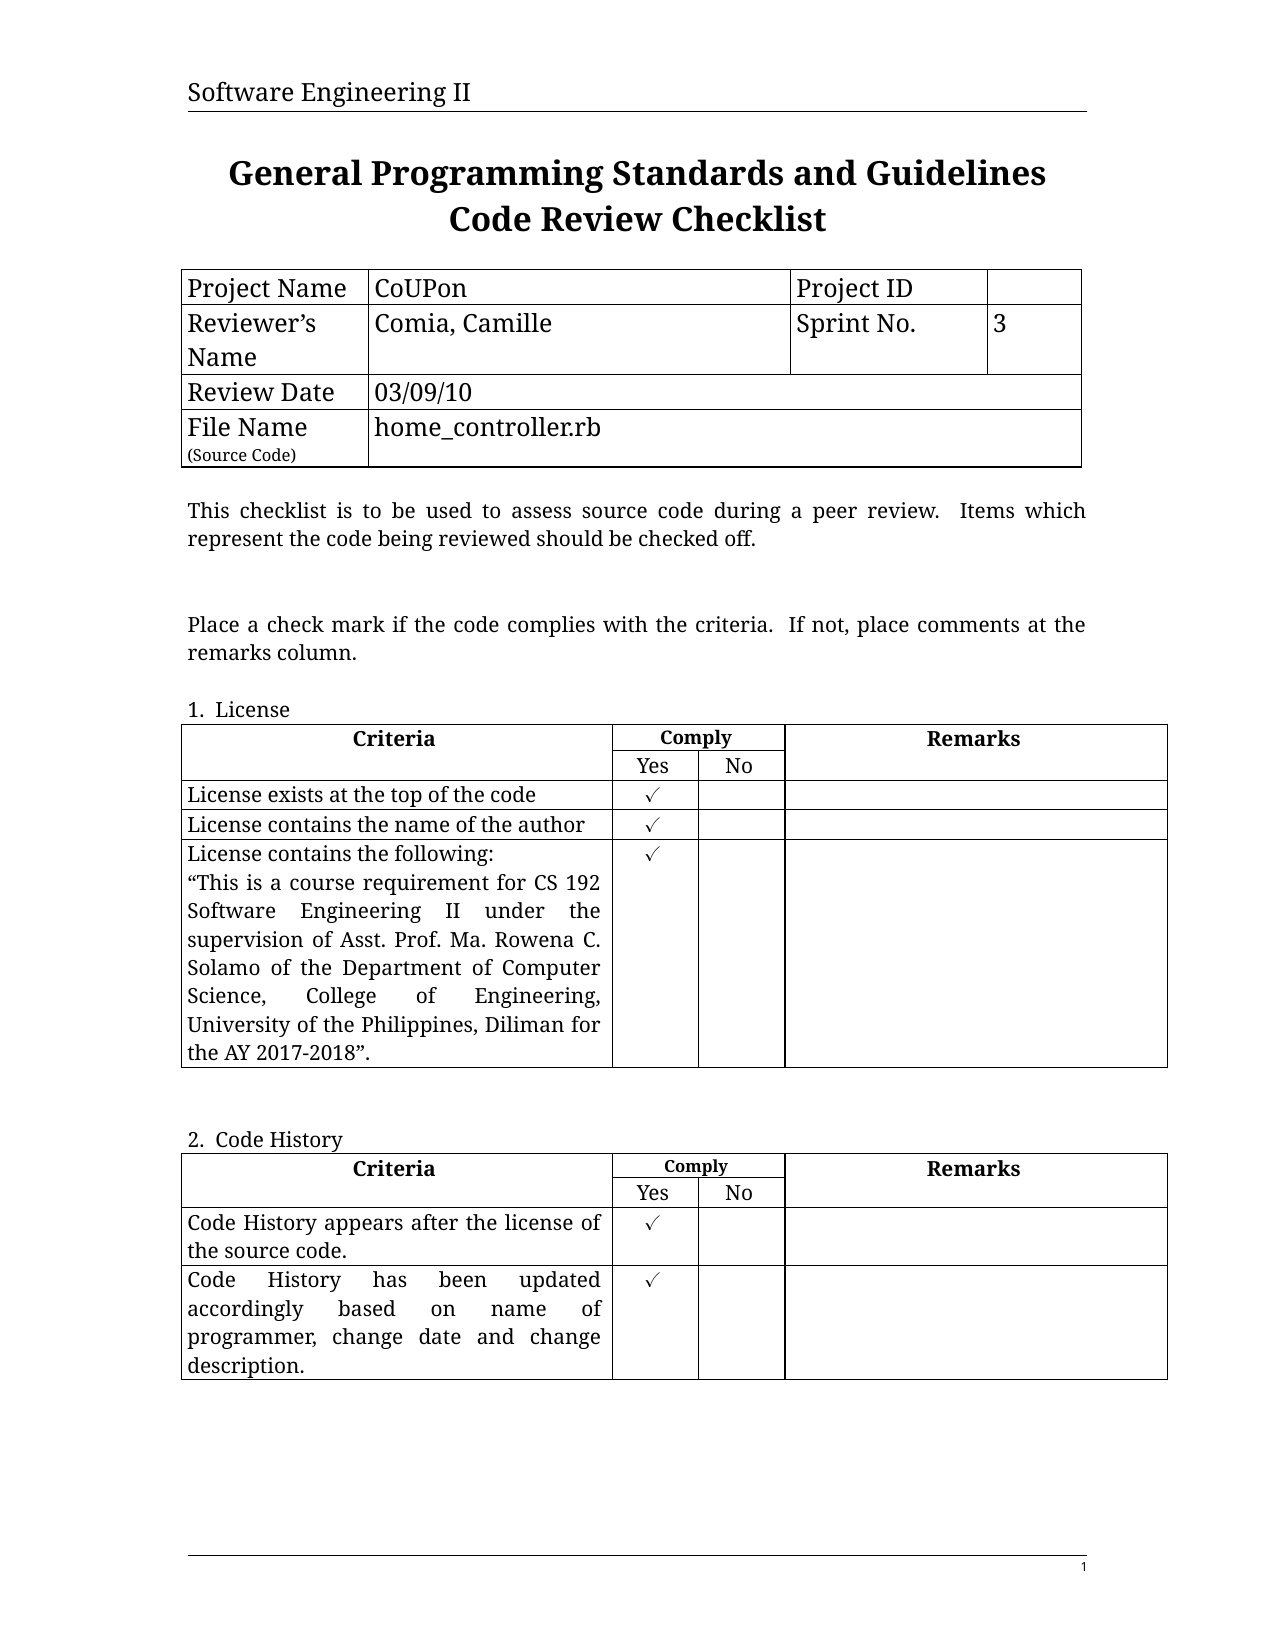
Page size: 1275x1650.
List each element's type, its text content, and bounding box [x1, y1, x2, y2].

table_cell No [699, 1178, 784, 1207]
table_cell ✓ [613, 810, 698, 838]
table_cell home_controller.rb [369, 410, 1081, 466]
table_cell Code History has been updated accordingly based on name of programmer, change date and change description. [182, 1266, 612, 1379]
table_cell [699, 810, 784, 838]
text This checklist is to be used to assess source code during a peer review. Items which represent the code being reviewed should be checked off. [187, 496, 1087, 553]
table_header Remarks [786, 1154, 1167, 1207]
table_cell [699, 1208, 784, 1264]
table_cell [699, 1266, 784, 1379]
table_cell License contains the name of the author [182, 810, 612, 838]
table_cell ✓ [613, 1266, 698, 1379]
table_cell [786, 1266, 1167, 1379]
text 1. License [187, 695, 1087, 723]
table_cell Sprint No. [791, 305, 987, 373]
table_cell 03/09/10 [369, 375, 1081, 409]
table_header Comply [613, 1154, 784, 1177]
text 2. Code History [187, 1125, 1087, 1153]
table_header Criteria [182, 725, 612, 779]
table_cell ✓ [613, 781, 698, 809]
table_cell License contains the following: “This is a course requirement for CS 192 Software Engineering II under the supervision of Asst. Prof. Ma. Rowena C. Solamo of the Department of Computer Science, College of Engineering, University of the Philippines, Diliman for the AY 2017-2018”. [182, 840, 612, 1067]
table_header Project Name [182, 270, 368, 304]
table_cell File Name (Source Code) [182, 410, 368, 466]
table_cell [786, 810, 1167, 838]
text General Programming Standards and Guidelines Code Review Checklist [187, 150, 1087, 241]
table_cell [699, 781, 784, 809]
table_header Comply [613, 725, 784, 750]
table_cell [786, 840, 1167, 1067]
table_cell [786, 781, 1167, 809]
table_cell Code History appears after the license of the source code. [182, 1208, 612, 1264]
table_cell Comia, Camille [369, 305, 790, 373]
table_header [988, 270, 1081, 304]
text Place a check mark if the code complies with the criteria. If not, place comments at the remarks column. [187, 610, 1087, 667]
table_cell No [699, 751, 784, 779]
table_cell 3 [988, 305, 1081, 373]
table_header CoUPon [369, 270, 790, 304]
table_header Remarks [786, 725, 1167, 779]
table_cell ✓ [613, 1208, 698, 1264]
table_cell License exists at the top of the code [182, 781, 612, 809]
table_header Project ID [791, 270, 987, 304]
table_cell Reviewer’s Name [182, 305, 368, 373]
table_cell Review Date [182, 375, 368, 409]
table_header Criteria [182, 1154, 612, 1207]
table_cell Yes [613, 751, 698, 779]
table_cell [699, 840, 784, 1067]
table_cell ✓ [613, 840, 698, 1067]
table_cell [786, 1208, 1167, 1264]
table_cell Yes [613, 1178, 698, 1207]
